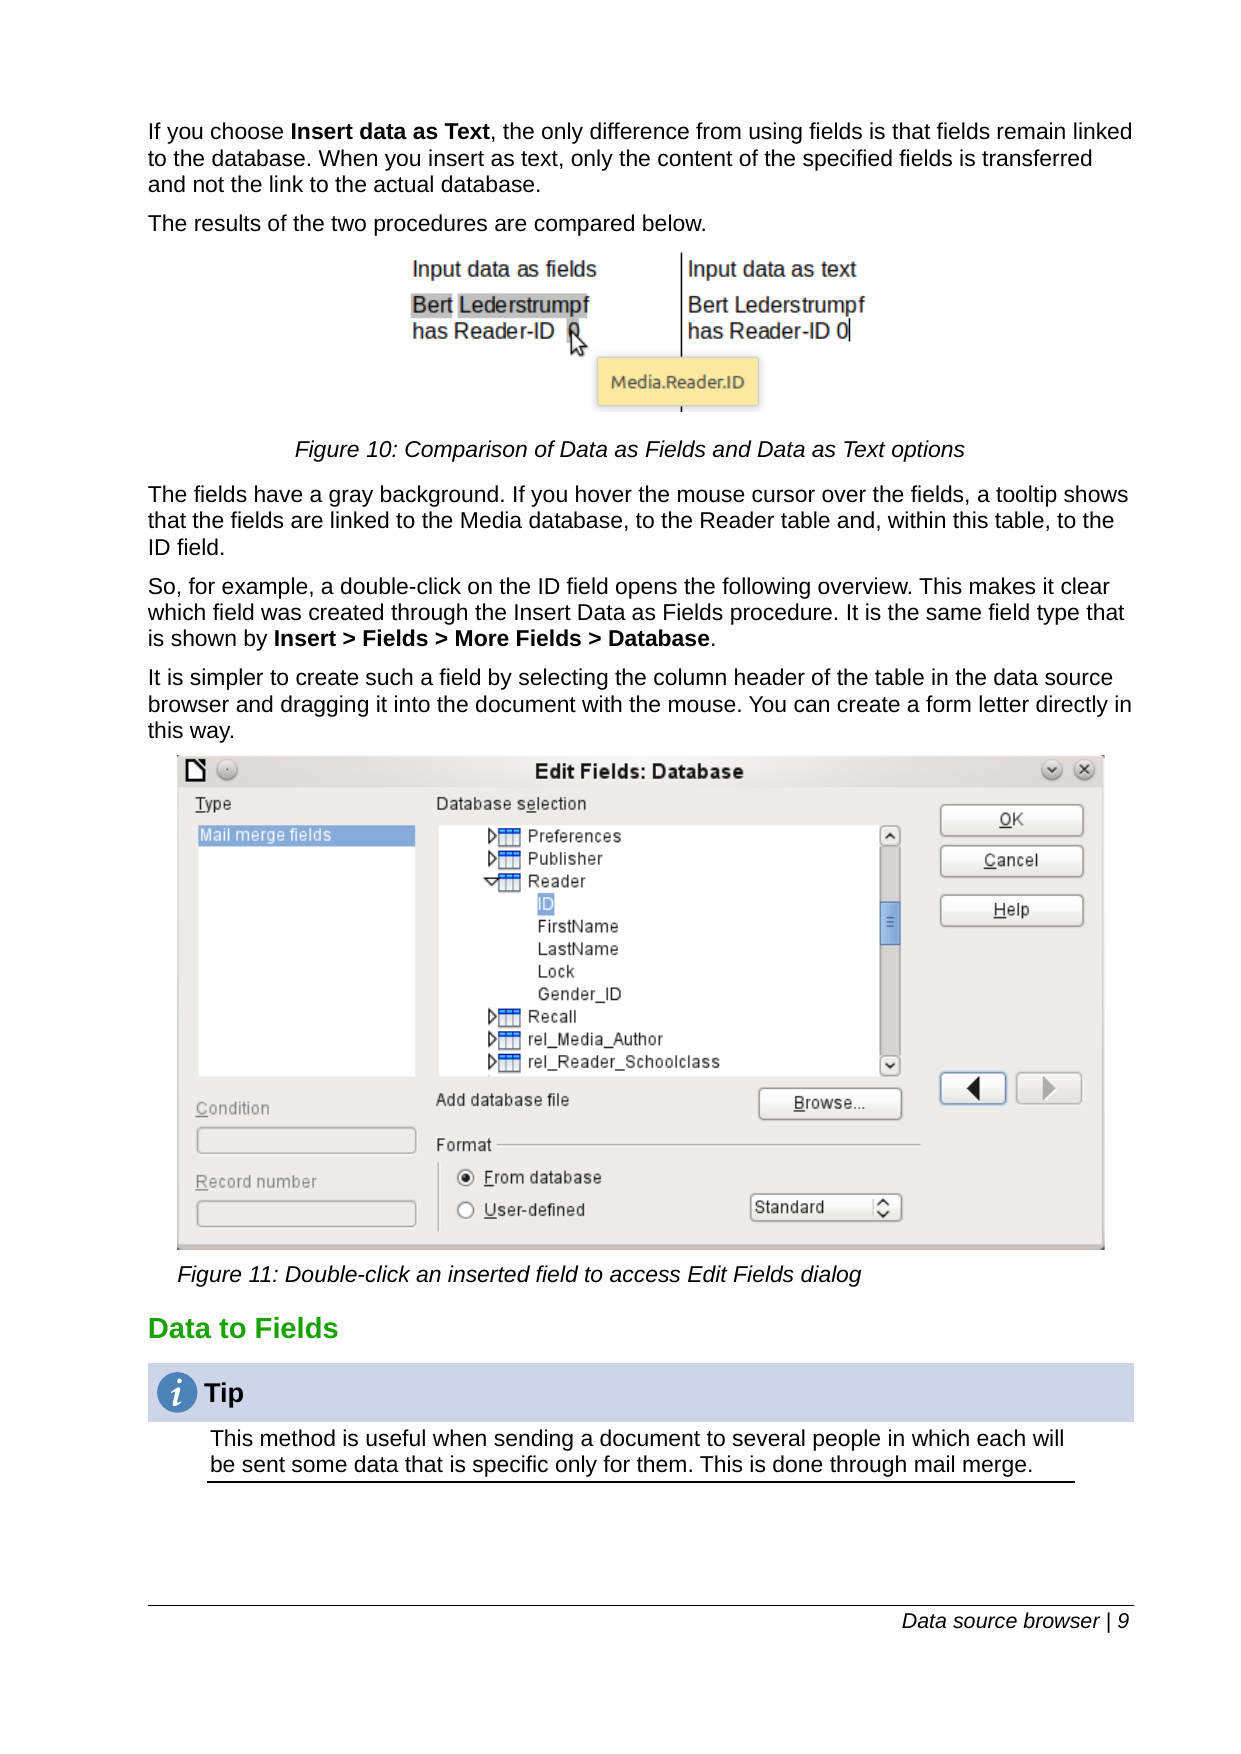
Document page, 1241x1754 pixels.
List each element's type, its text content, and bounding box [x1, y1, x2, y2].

text Figure 10: Comparison of Data as Fields and Data as Text options [294, 436, 987, 462]
text The results of the two procedures are compared below. [148, 210, 1134, 236]
text So, for example, a double-click on the ID field opens the following overview. This makes it clear which field was created through the Insert Data as Fields procedure. It is the same field type that is shown by Insert > Fields > More Fields > Database. [148, 573, 1134, 652]
picture [400, 248, 882, 412]
subtitle Data to Fields [148, 1311, 1134, 1345]
subtitle Tip [148, 1363, 1134, 1422]
text If you choose Insert data as Text, the only difference from using fields is that fields remain linked to the database. When you insert as text, only the content of the specified fields is transferred and not the link to the actual database. [148, 118, 1134, 197]
text Figure 11: Double-click an inserted field to access Edit Fields dialog [177, 1261, 1105, 1288]
text The fields have a gray background. If you hover the mouse cursor over the fields, a tooltip shows that the fields are linked to the Media database, to the Reader table and, within this table, to the ID field. [148, 481, 1134, 560]
text This method is useful when sending a document to several people in which each will be sent some data that is specific only for them. This is done through mail merge. [207, 1422, 1075, 1481]
text It is simpler to create such a field by selecting the column header of the table in the data source browser and dragging it into the document with the mouse. You can create a form letter directly in this way. [148, 664, 1134, 743]
picture [177, 755, 1105, 1250]
